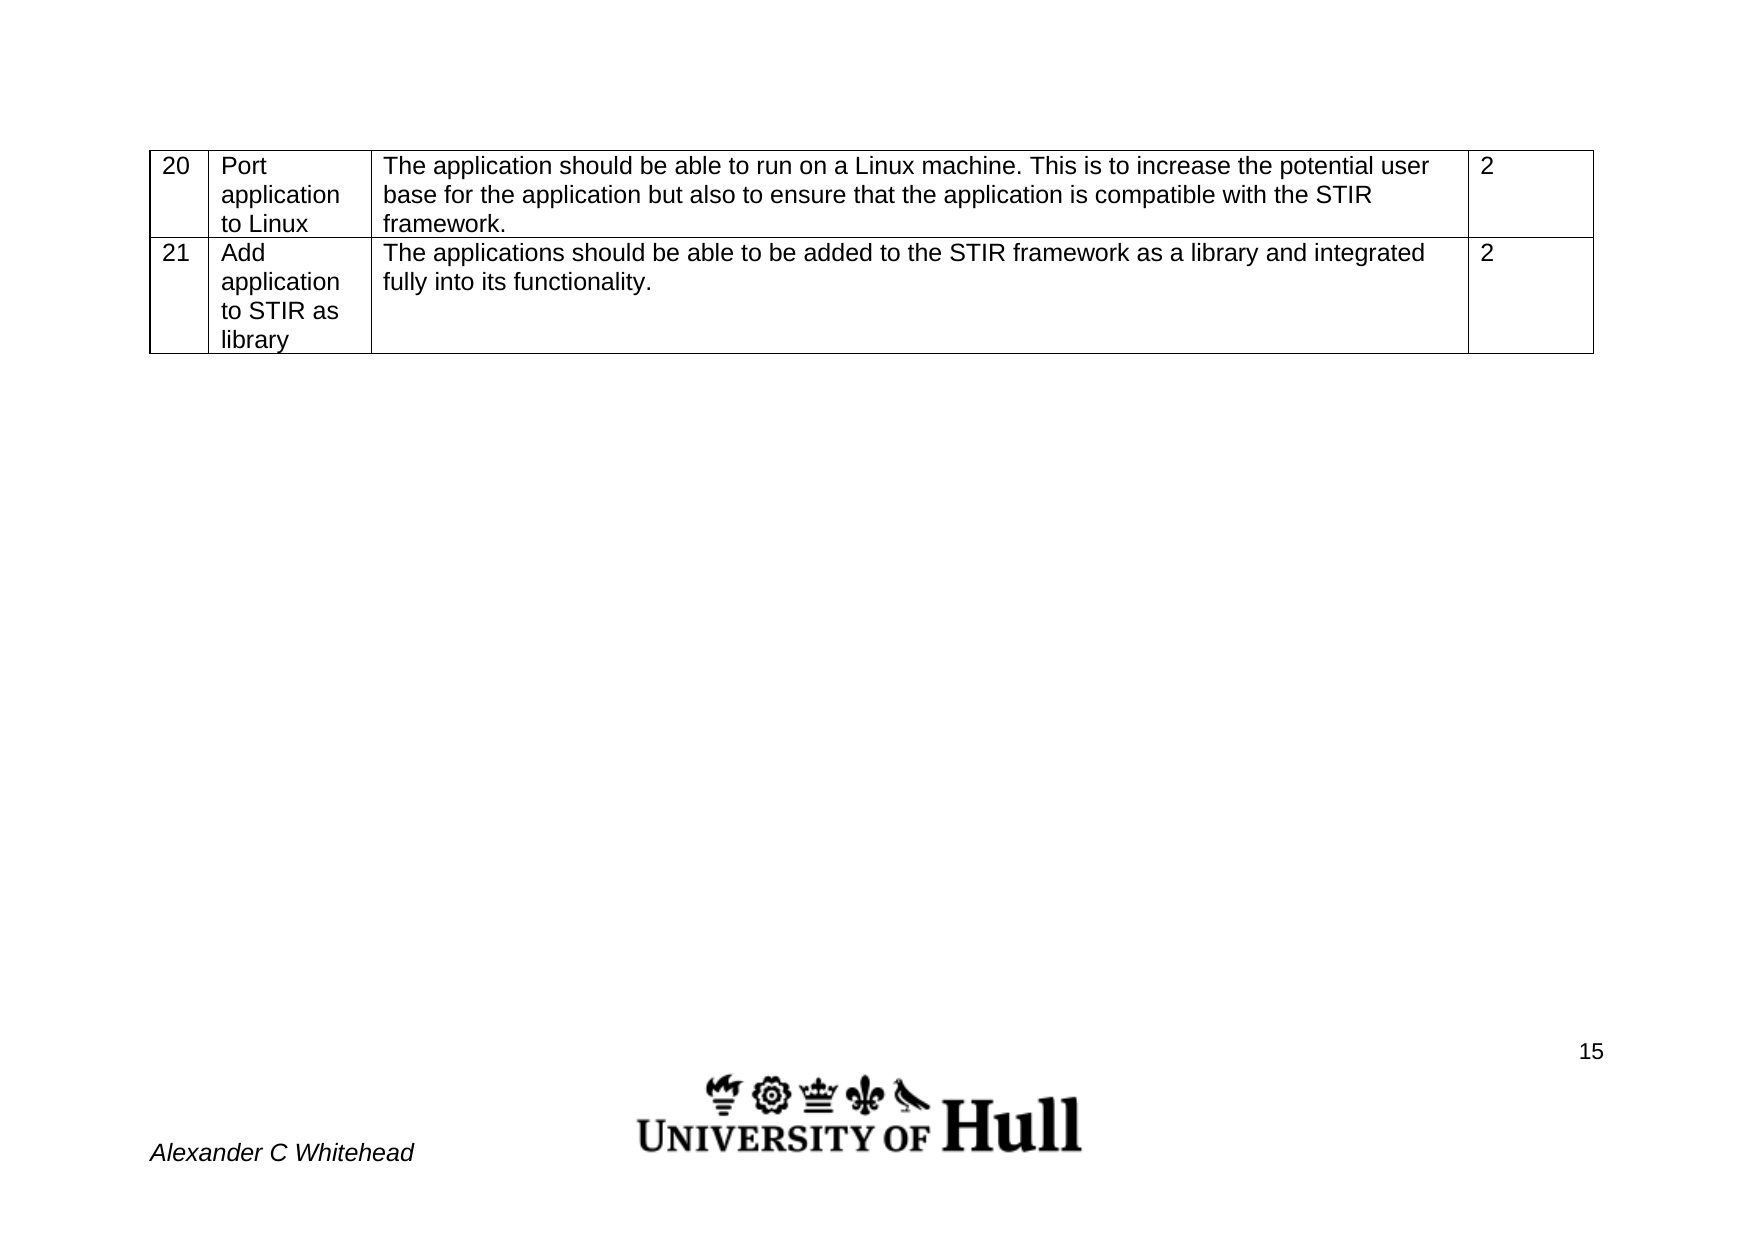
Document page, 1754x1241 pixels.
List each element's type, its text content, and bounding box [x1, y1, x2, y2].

table_cell The application should be able to run on a Linux machine. This is to increase the potential user base for the application but also to ensure that the application is compatible with the STIR framework. [372, 151, 1468, 237]
table_cell 21 [151, 238, 208, 353]
table_cell 2 [1469, 151, 1593, 237]
picture [630, 1064, 1091, 1162]
table_cell The applications should be able to be added to the STIR framework as a library and integrated fully into its functionality. [372, 238, 1468, 353]
table_cell 20 [151, 151, 208, 237]
table_cell Port application to Linux [209, 151, 371, 237]
table_cell Add application to STIR as library [209, 238, 371, 353]
table_cell 2 [1469, 238, 1593, 353]
